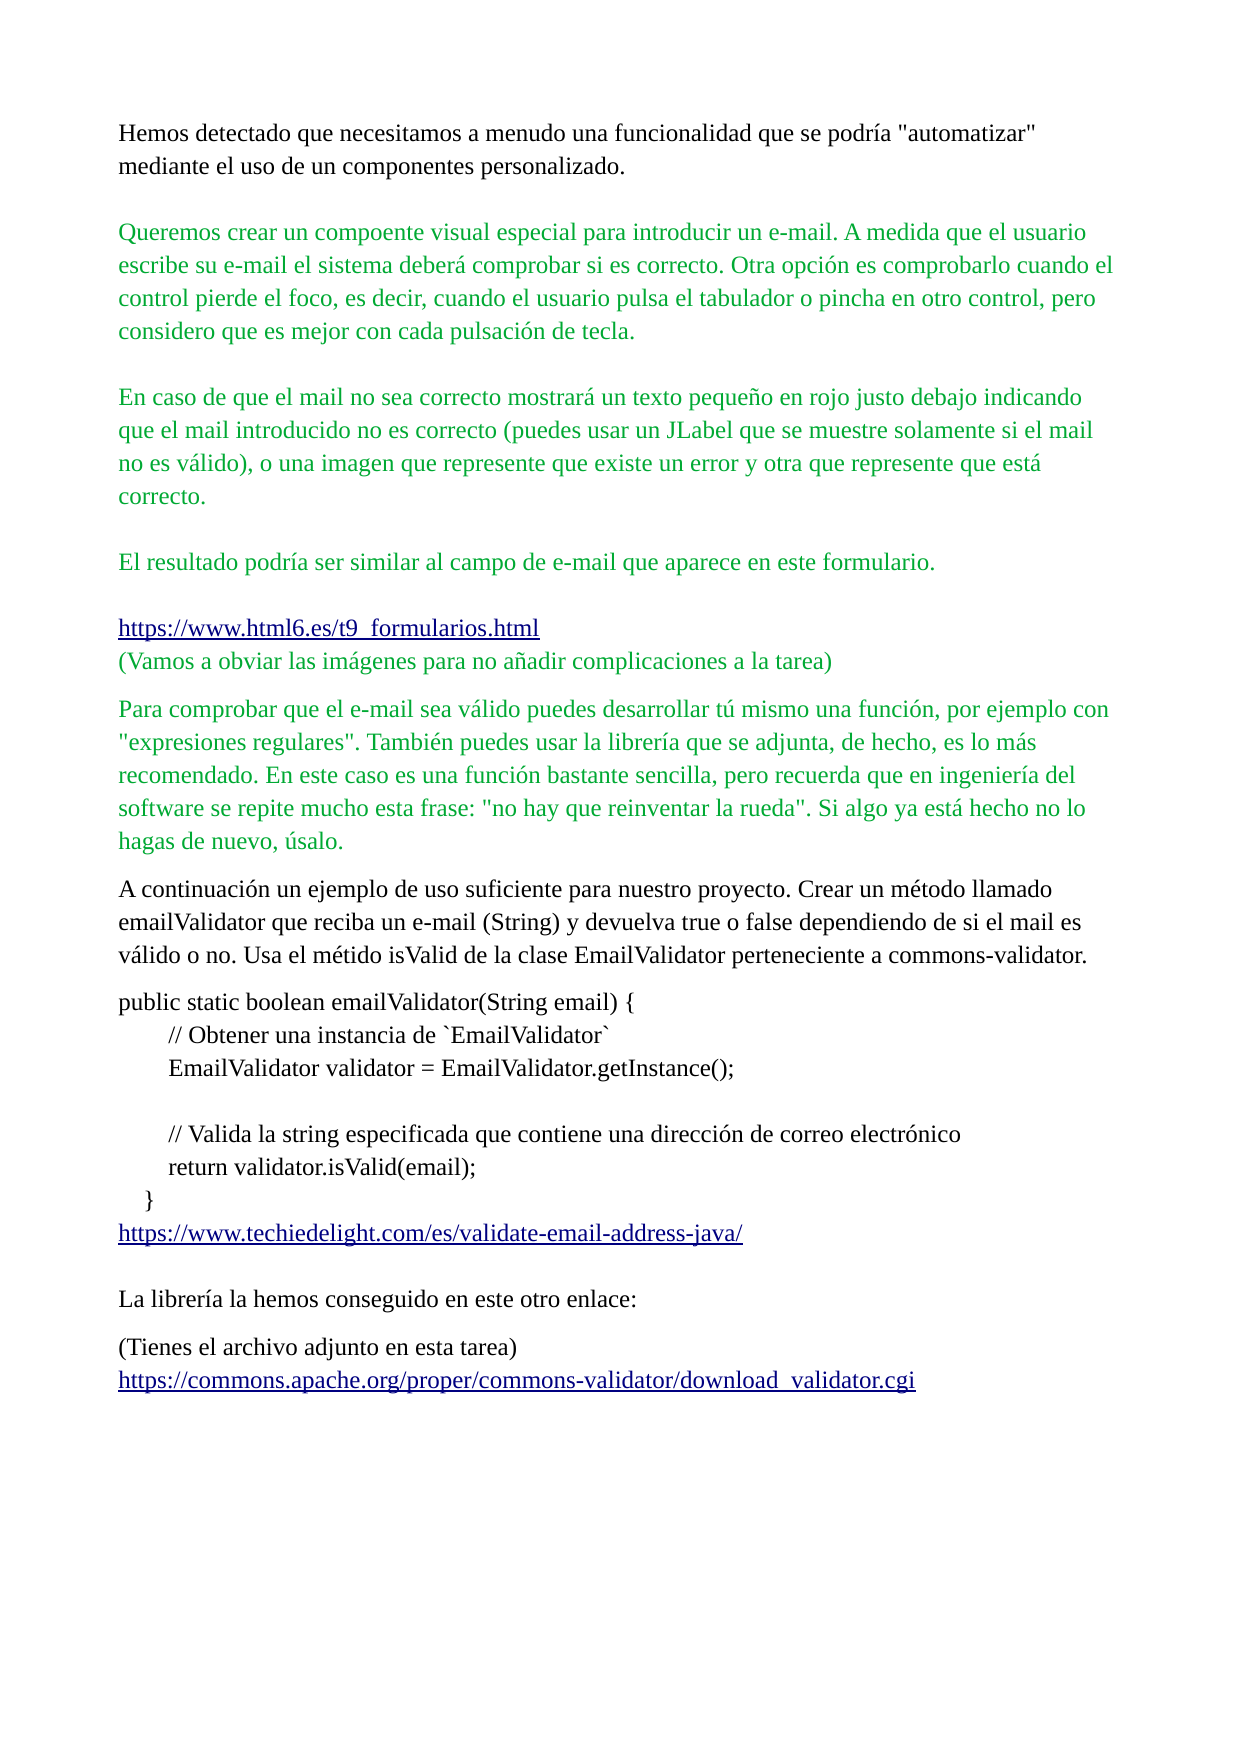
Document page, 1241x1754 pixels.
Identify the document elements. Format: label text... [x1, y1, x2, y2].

text public static boolean emailValidator(String email) { // Obtener una instancia de `EmailValidator` EmailValidator validator = EmailValidator.getInstance(); // Valida la string especificada que contiene una dirección de correo electrónico return validator.isValid(email); } https://www.techiedelight.com/es/validate-email-address-java/ La librería la hemos conseguido en este otro enlace: [118, 987, 1122, 1313]
text Para comprobar que el e-mail sea válido puedes desarrollar tú mismo una función, por ejemplo con "expresiones regulares". También puedes usar la librería que se adjunta, de hecho, es lo más recomendado. En este caso es una función bastante sencilla, pero recuerda que en ingeniería del software se repite mucho esta frase: "no hay que reinventar la rueda". Si algo ya está hecho no lo hagas de nuevo, úsalo. [118, 694, 1122, 855]
text A continuación un ejemplo de uso suficiente para nuestro proyecto. Crear un método llamado emailValidator que reciba un e-mail (String) y devuelva true o false dependiendo de si el mail es válido o no. Usa el métido isValid de la clase EmailValidator perteneciente a commons-validator. [118, 874, 1122, 968]
text Hemos detectado que necesitamos a menudo una funcionalidad que se podría "automatizar" mediante el uso de un componentes personalizado. Queremos crear un compoente visual especial para introducir un e-mail. A medida que el usuario escribe su e-mail el sistema deberá comprobar si es correcto. Otra opción es comprobarlo cuando el control pierde el foco, es decir, cuando el usuario pulsa el tabulador o pincha en otro control, pero considero que es mejor con cada pulsación de tecla. En caso de que el mail no sea correcto mostrará un texto pequeño en rojo justo debajo indicando que el mail introducido no es correcto (puedes usar un JLabel que se muestre solamente si el mail no es válido), o una imagen que represente que existe un error y otra que represente que está correcto. El resultado podría ser similar al campo de e-mail que aparece en este formulario. https://www.html6.es/t9_formularios.html (Vamos a obviar las imágenes para no añadir complicaciones a la tarea) [118, 118, 1122, 675]
text (Tienes el archivo adjunto en esta tarea) https://commons.apache.org/proper/commons-validator/download_validator.cgi [118, 1332, 1122, 1427]
